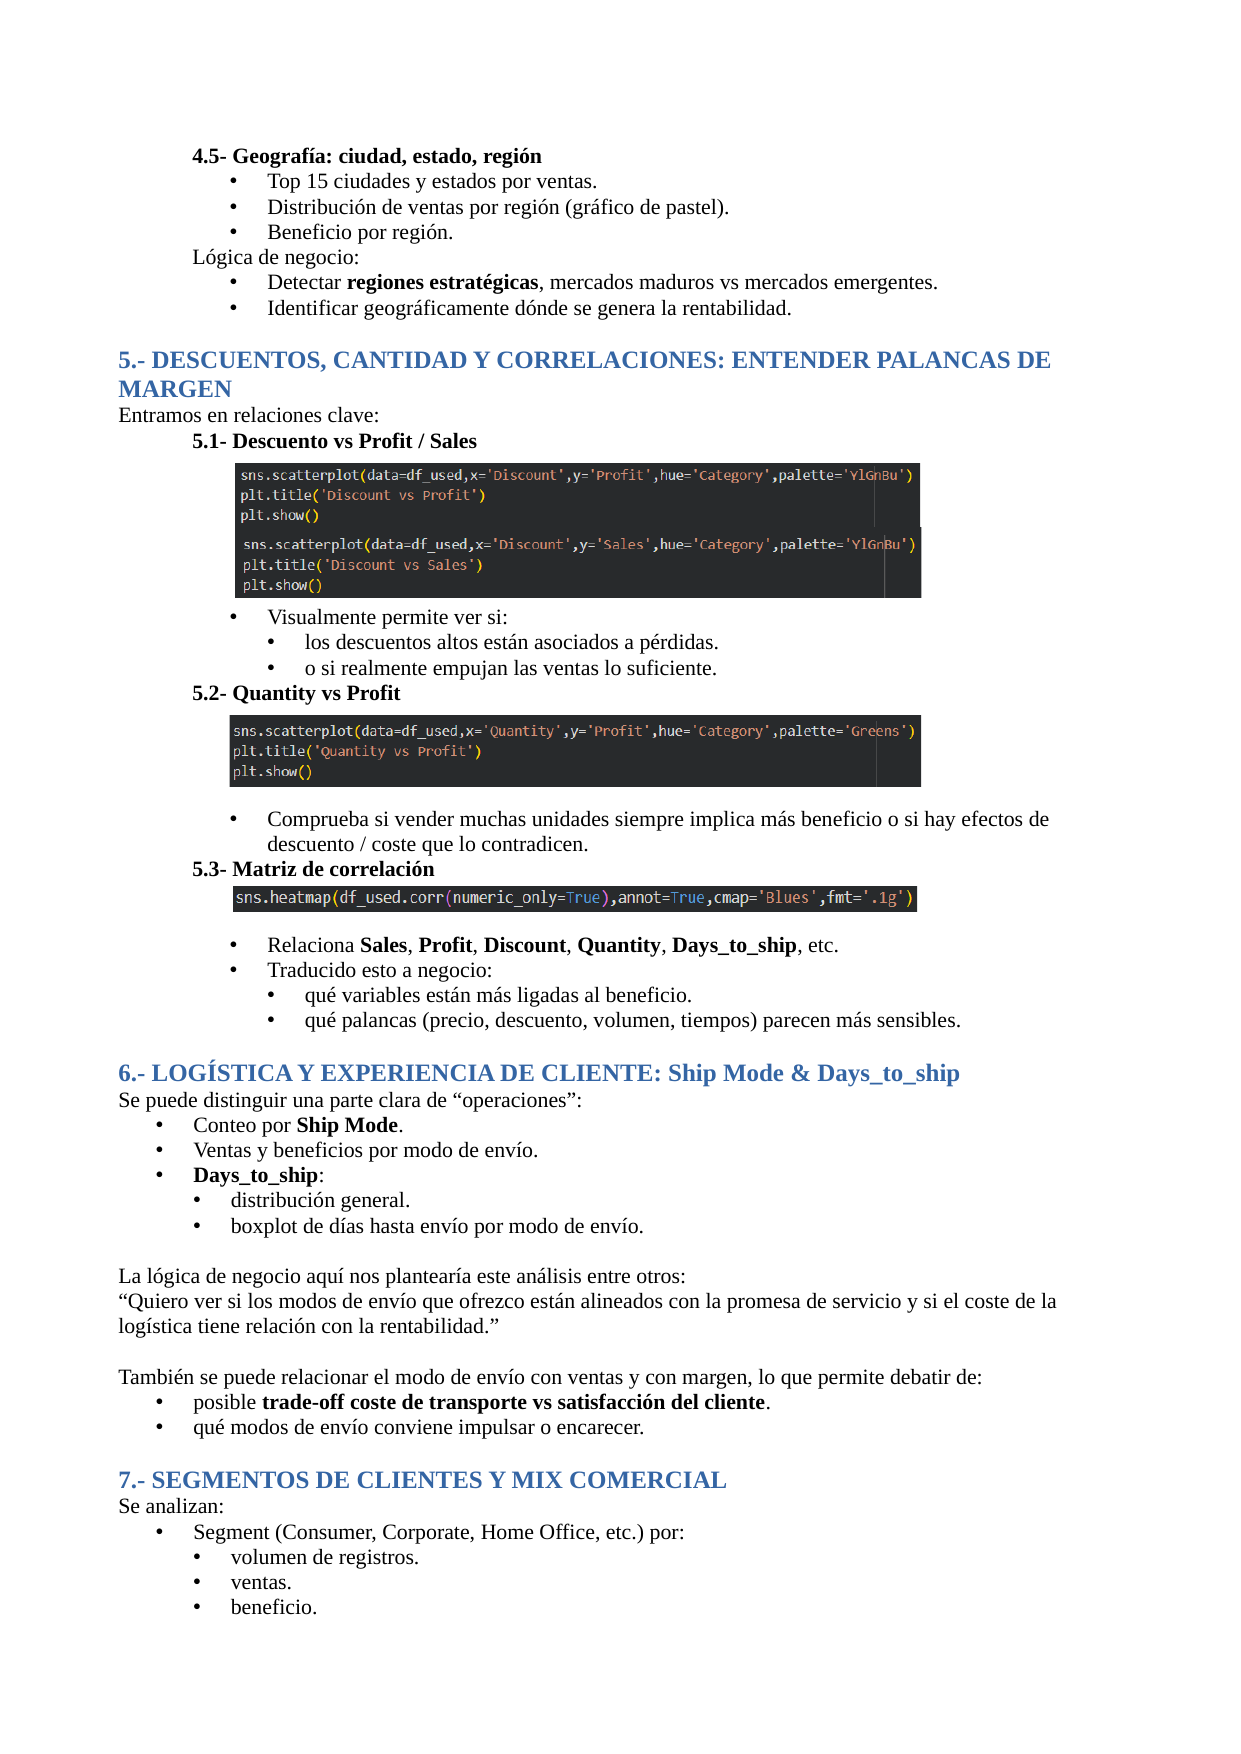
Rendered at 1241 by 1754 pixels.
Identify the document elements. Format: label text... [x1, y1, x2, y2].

picture [233, 886, 918, 912]
text Lógica de negocio: [118, 244, 1122, 269]
text 5.2- Quantity vs Profit [118, 680, 1122, 705]
text 6.- LOGÍSTICA Y EXPERIENCIA DE CLIENTE: Ship Mode & Days_to_ship [118, 1058, 1122, 1087]
list Relaciona Sales, Profit, Discount, Quantity, Days_to_ship, etc. [229, 932, 1122, 957]
list Identificar geográficamente dónde se genera la rentabilidad. [229, 294, 1122, 320]
list Beneficio por región. [229, 219, 1122, 244]
list beneficio. [193, 1594, 1122, 1619]
list Traducido esto a negocio: [229, 957, 1122, 982]
list o si realmente empujan las ventas lo suficiente. [267, 654, 1122, 680]
text 5.1- Descuento vs Profit / Sales [118, 428, 1122, 453]
list Top 15 ciudades y estados por ventas. [229, 168, 1122, 194]
text Entramos en relaciones clave: [118, 402, 1122, 428]
list Visualmente permite ver si: [229, 604, 1122, 629]
list los descuentos altos están asociados a pérdidas. [267, 629, 1122, 654]
list distribución general. [193, 1187, 1122, 1213]
list qué modos de envío conviene impulsar o encarecer. [156, 1414, 1122, 1439]
text La lógica de negocio aquí nos plantearía este análisis entre otros: [118, 1263, 1122, 1288]
text 7.- SEGMENTOS DE CLIENTES Y MIX COMERCIAL [118, 1465, 1122, 1493]
list qué variables están más ligadas al beneficio. [267, 982, 1122, 1007]
list ventas. [193, 1569, 1122, 1594]
text 5.3- Matriz de correlación [118, 856, 1122, 881]
list Days_to_ship: [156, 1162, 1122, 1187]
text “Quiero ver si los modos de envío que ofrezco están alineados con la promesa de servicio y si el coste de la logística tiene relación con la rentabilidad.” [118, 1288, 1122, 1339]
list volumen de registros. [193, 1544, 1122, 1569]
picture [235, 463, 922, 598]
list boxplot de días hasta envío por modo de envío. [193, 1213, 1122, 1238]
text Se analizan: [118, 1493, 1122, 1519]
text 5.- DESCUENTOS, CANTIDAD Y CORRELACIONES: ENTENDER PALANCAS DE MARGEN [118, 345, 1122, 402]
list qué palancas (precio, descuento, volumen, tiempos) parecen más sensibles. [267, 1007, 1122, 1033]
list Distribución de ventas por región (gráfico de pastel). [229, 194, 1122, 219]
list Detectar regiones estratégicas, mercados maduros vs mercados emergentes. [229, 269, 1122, 294]
list Comprueba si vender muchas unidades siempre implica más beneficio o si hay efectos de descuento / coste que lo contradicen. [229, 806, 1122, 856]
text Se puede distinguir una parte clara de “operaciones”: [118, 1087, 1122, 1112]
text También se puede relacionar el modo de envío con ventas y con margen, lo que permite debatir de: [118, 1364, 1122, 1389]
list Conteo por Ship Mode. [156, 1112, 1122, 1137]
list posible trade-off coste de transporte vs satisfacción del cliente. [156, 1389, 1122, 1414]
text 4.5- Geografía: ciudad, estado, región [118, 143, 1122, 168]
list Ventas y beneficios por modo de envío. [156, 1137, 1122, 1162]
picture [229, 715, 922, 787]
list Segment (Consumer, Corporate, Home Office, etc.) por: [156, 1519, 1122, 1544]
